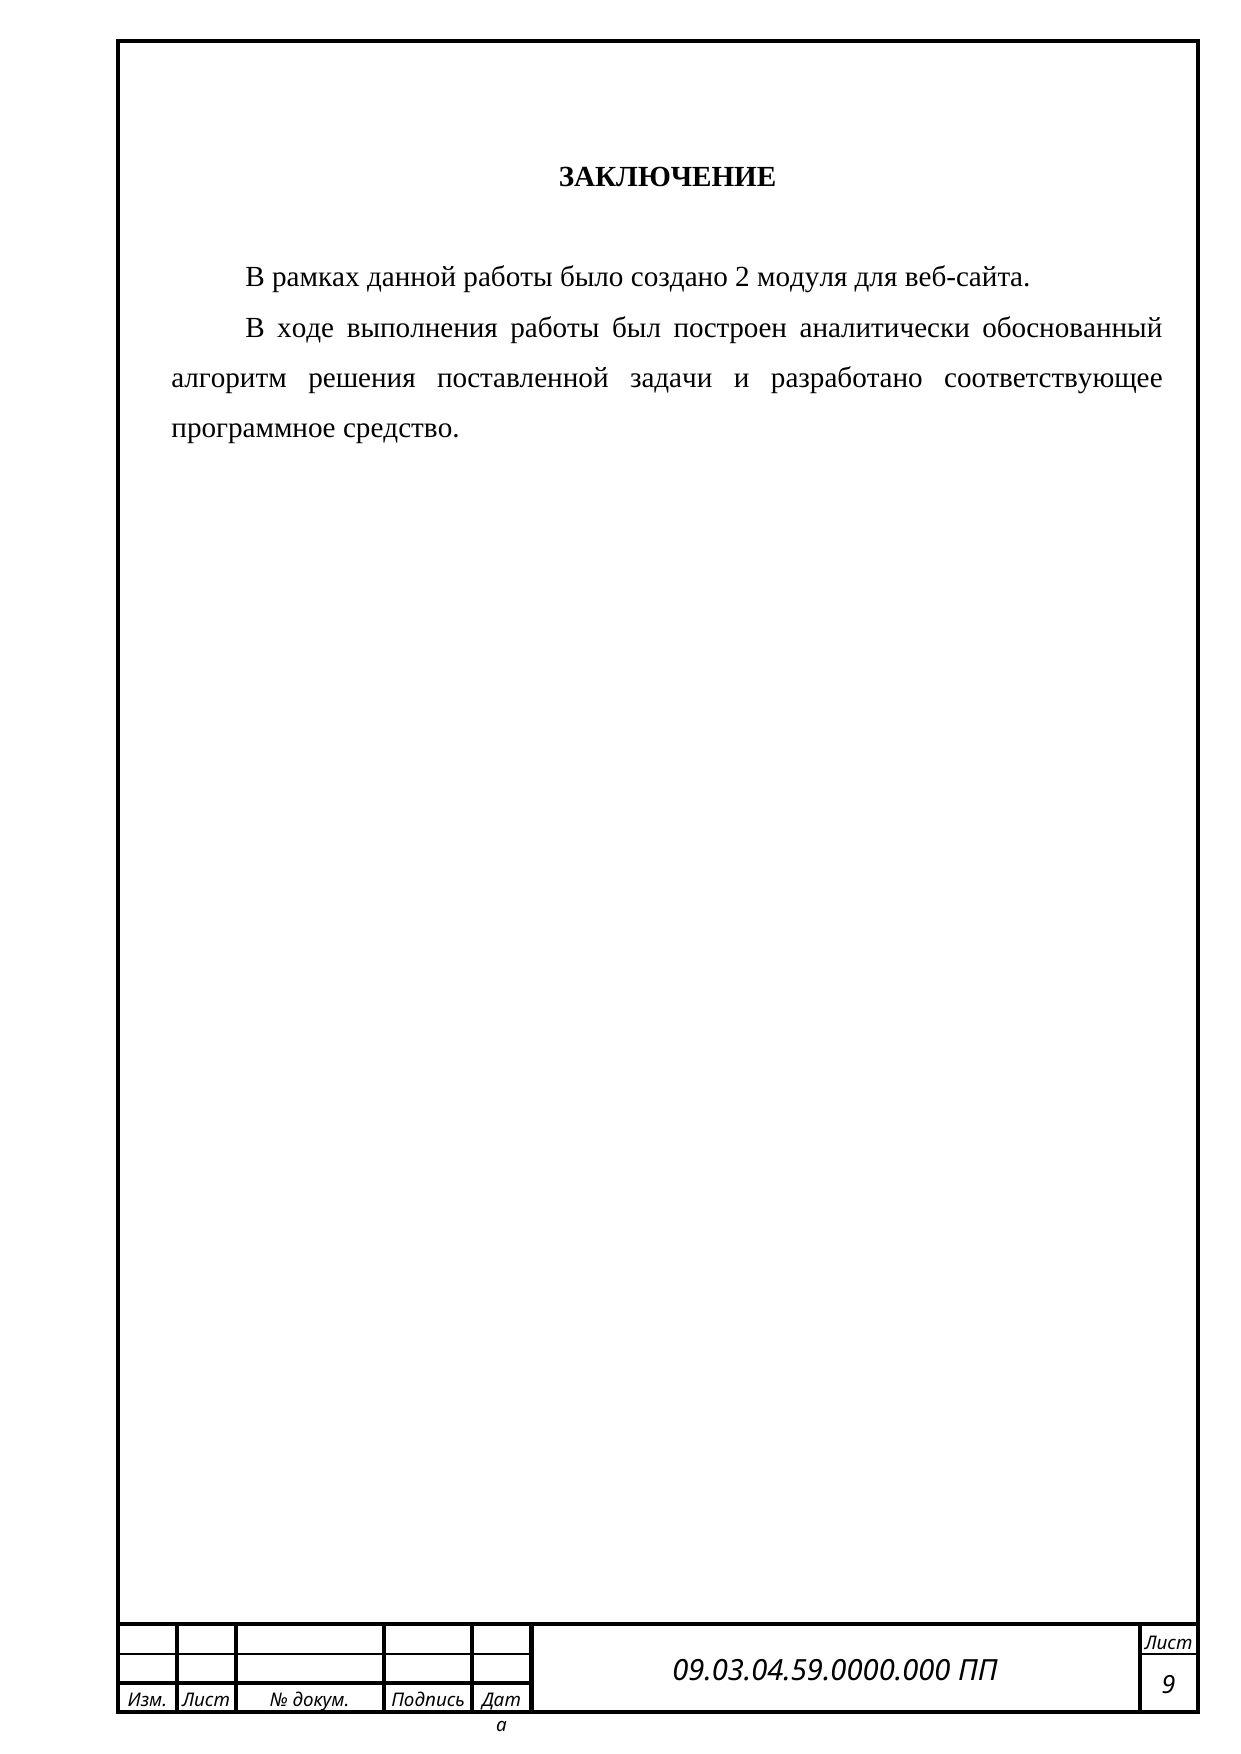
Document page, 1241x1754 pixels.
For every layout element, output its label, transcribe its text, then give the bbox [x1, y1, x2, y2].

text В ходе выполнения работы был построен аналитически обоснованный алгоритм решения поставленной задачи и разработано соответствующее программное средство. [171, 310, 1163, 444]
text В рамках данной работы было создано 2 модуля для веб-сайта. [171, 259, 1163, 293]
text ЗАКЛЮЧЕНИЕ [171, 159, 1163, 192]
